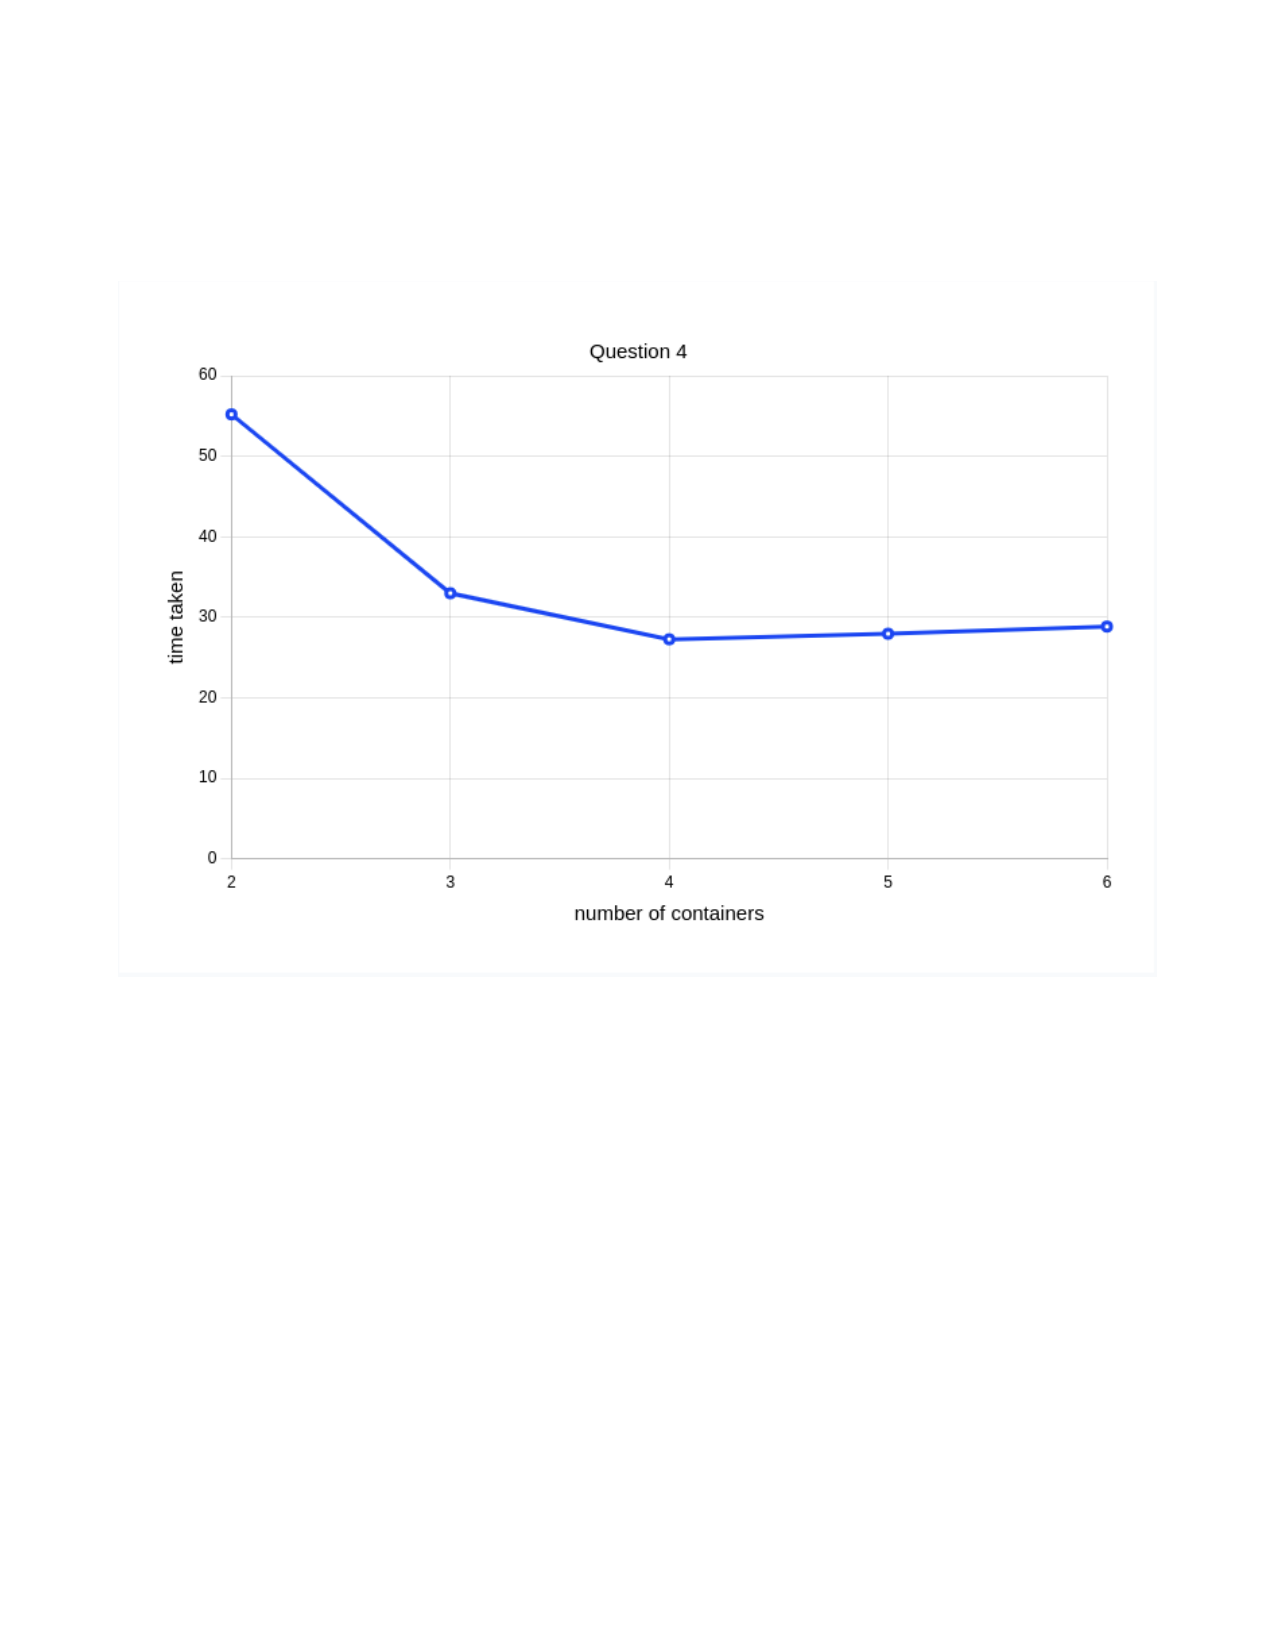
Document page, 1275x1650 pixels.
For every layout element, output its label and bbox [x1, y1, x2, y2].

picture [118, 281, 1157, 977]
